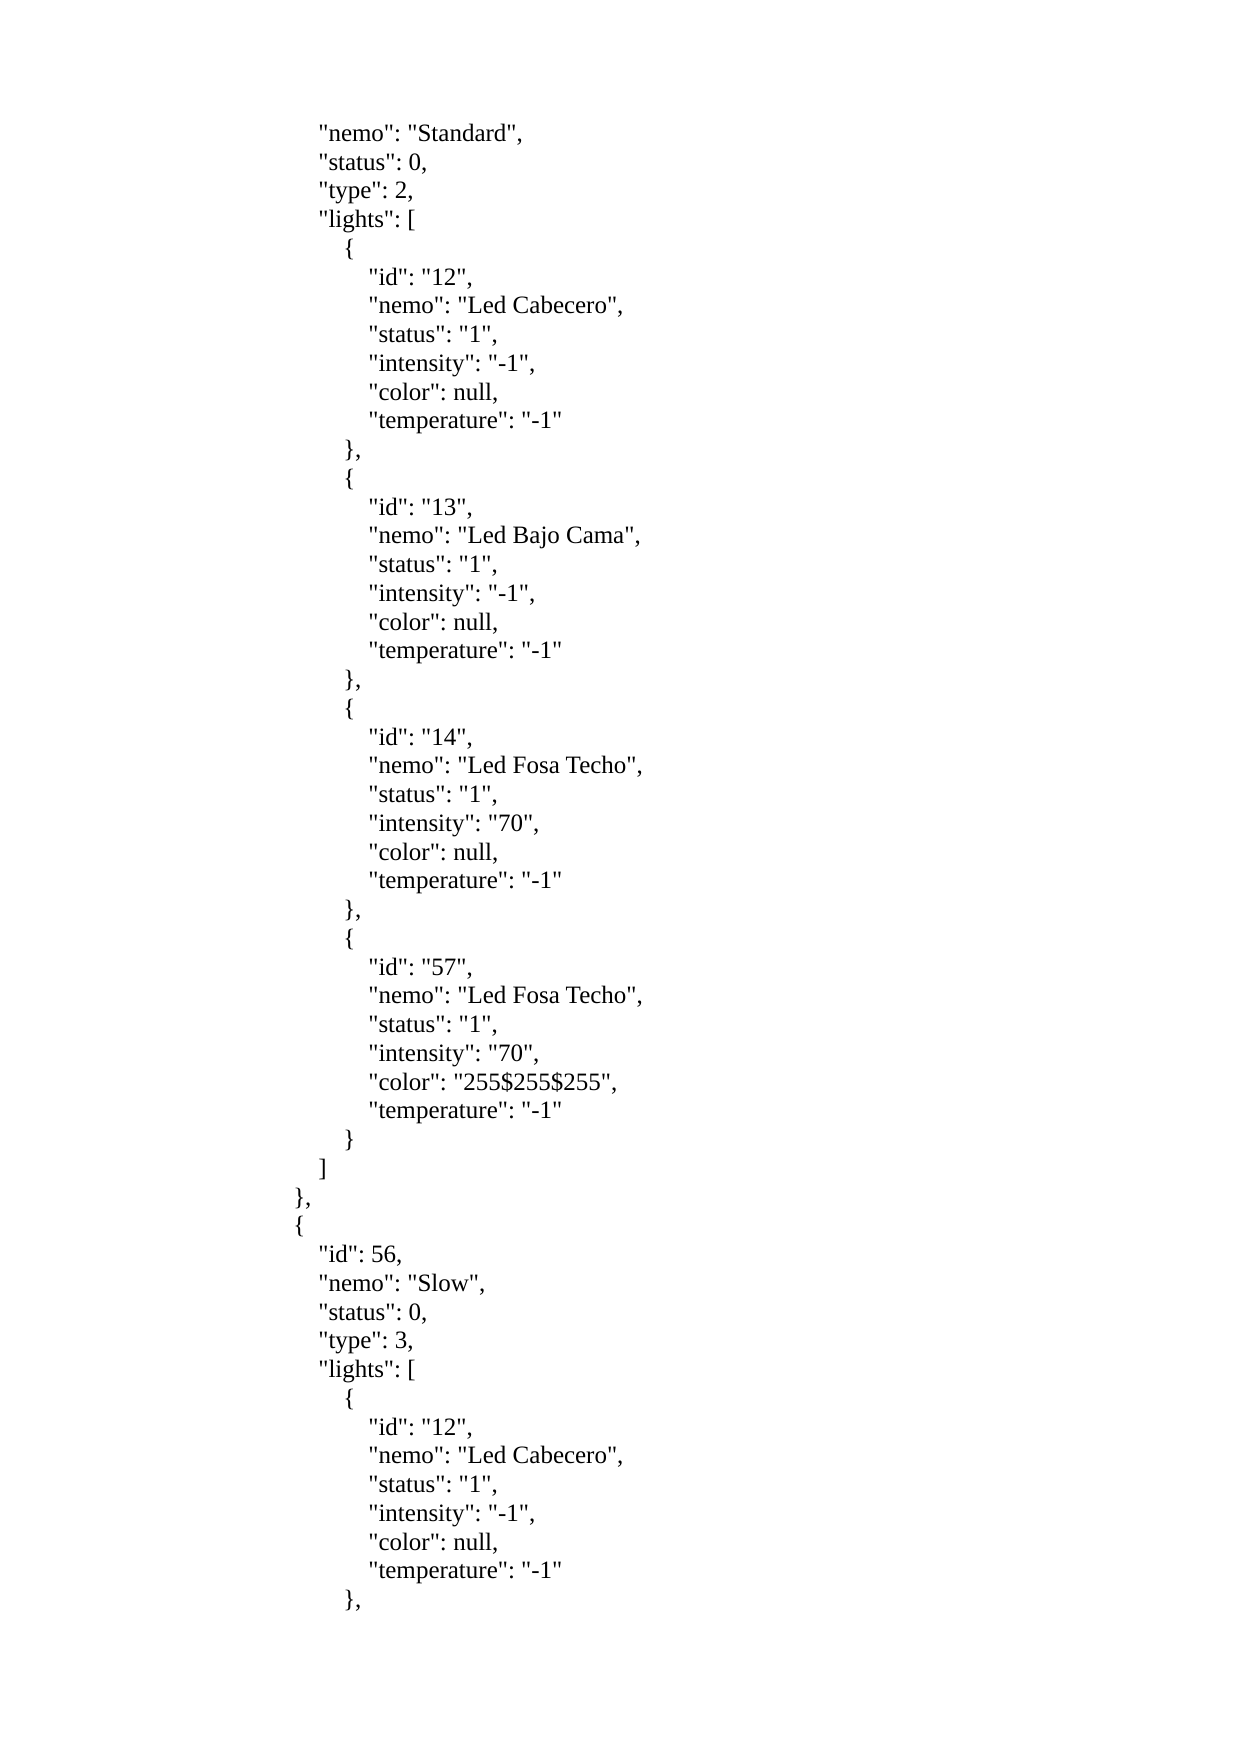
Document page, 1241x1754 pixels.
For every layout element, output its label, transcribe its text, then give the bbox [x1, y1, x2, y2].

text }, [118, 1584, 1122, 1613]
text "status": 0, [118, 147, 1122, 176]
text "color": null, [118, 607, 1122, 636]
text "intensity": "-1", [118, 348, 1122, 377]
text "lights": [ [118, 204, 1122, 233]
text "id": 56, [118, 1239, 1122, 1268]
text "status": "1", [118, 319, 1122, 348]
text "nemo": "Standard", [118, 118, 1122, 147]
text "lights": [ [118, 1354, 1122, 1383]
text "color": null, [118, 377, 1122, 406]
text "status": "1", [118, 1009, 1122, 1038]
text "temperature": "-1" [118, 1096, 1122, 1124]
text }, [118, 1182, 1122, 1211]
text "nemo": "Led Fosa Techo", [118, 981, 1122, 1009]
text "status": "1", [118, 549, 1122, 578]
text "intensity": "-1", [118, 578, 1122, 607]
text "id": "14", [118, 722, 1122, 751]
text "nemo": "Led Fosa Techo", [118, 751, 1122, 779]
text "color": null, [118, 1527, 1122, 1556]
text { [118, 693, 1122, 722]
text "intensity": "-1", [118, 1498, 1122, 1527]
text "intensity": "70", [118, 1038, 1122, 1067]
text }, [118, 434, 1122, 463]
text "status": "1", [118, 1469, 1122, 1498]
text "nemo": "Led Cabecero", [118, 291, 1122, 319]
text "nemo": "Slow", [118, 1268, 1122, 1297]
text "id": "13", [118, 492, 1122, 521]
text { [118, 1211, 1122, 1239]
text "id": "12", [118, 1412, 1122, 1441]
text { [118, 463, 1122, 492]
text }, [118, 664, 1122, 693]
text "id": "57", [118, 952, 1122, 981]
text "nemo": "Led Bajo Cama", [118, 521, 1122, 549]
text { [118, 1383, 1122, 1412]
text "type": 3, [118, 1326, 1122, 1354]
text "type": 2, [118, 176, 1122, 204]
text "temperature": "-1" [118, 1556, 1122, 1584]
text "status": 0, [118, 1297, 1122, 1326]
text "temperature": "-1" [118, 406, 1122, 434]
text } [118, 1124, 1122, 1153]
text "temperature": "-1" [118, 866, 1122, 894]
text { [118, 923, 1122, 952]
text "intensity": "70", [118, 808, 1122, 837]
text "color": null, [118, 837, 1122, 866]
text "status": "1", [118, 779, 1122, 808]
text ] [118, 1153, 1122, 1182]
text "id": "12", [118, 262, 1122, 291]
text "temperature": "-1" [118, 636, 1122, 664]
text "color": "255$255$255", [118, 1067, 1122, 1096]
text { [118, 233, 1122, 262]
text }, [118, 894, 1122, 923]
text "nemo": "Led Cabecero", [118, 1441, 1122, 1469]
